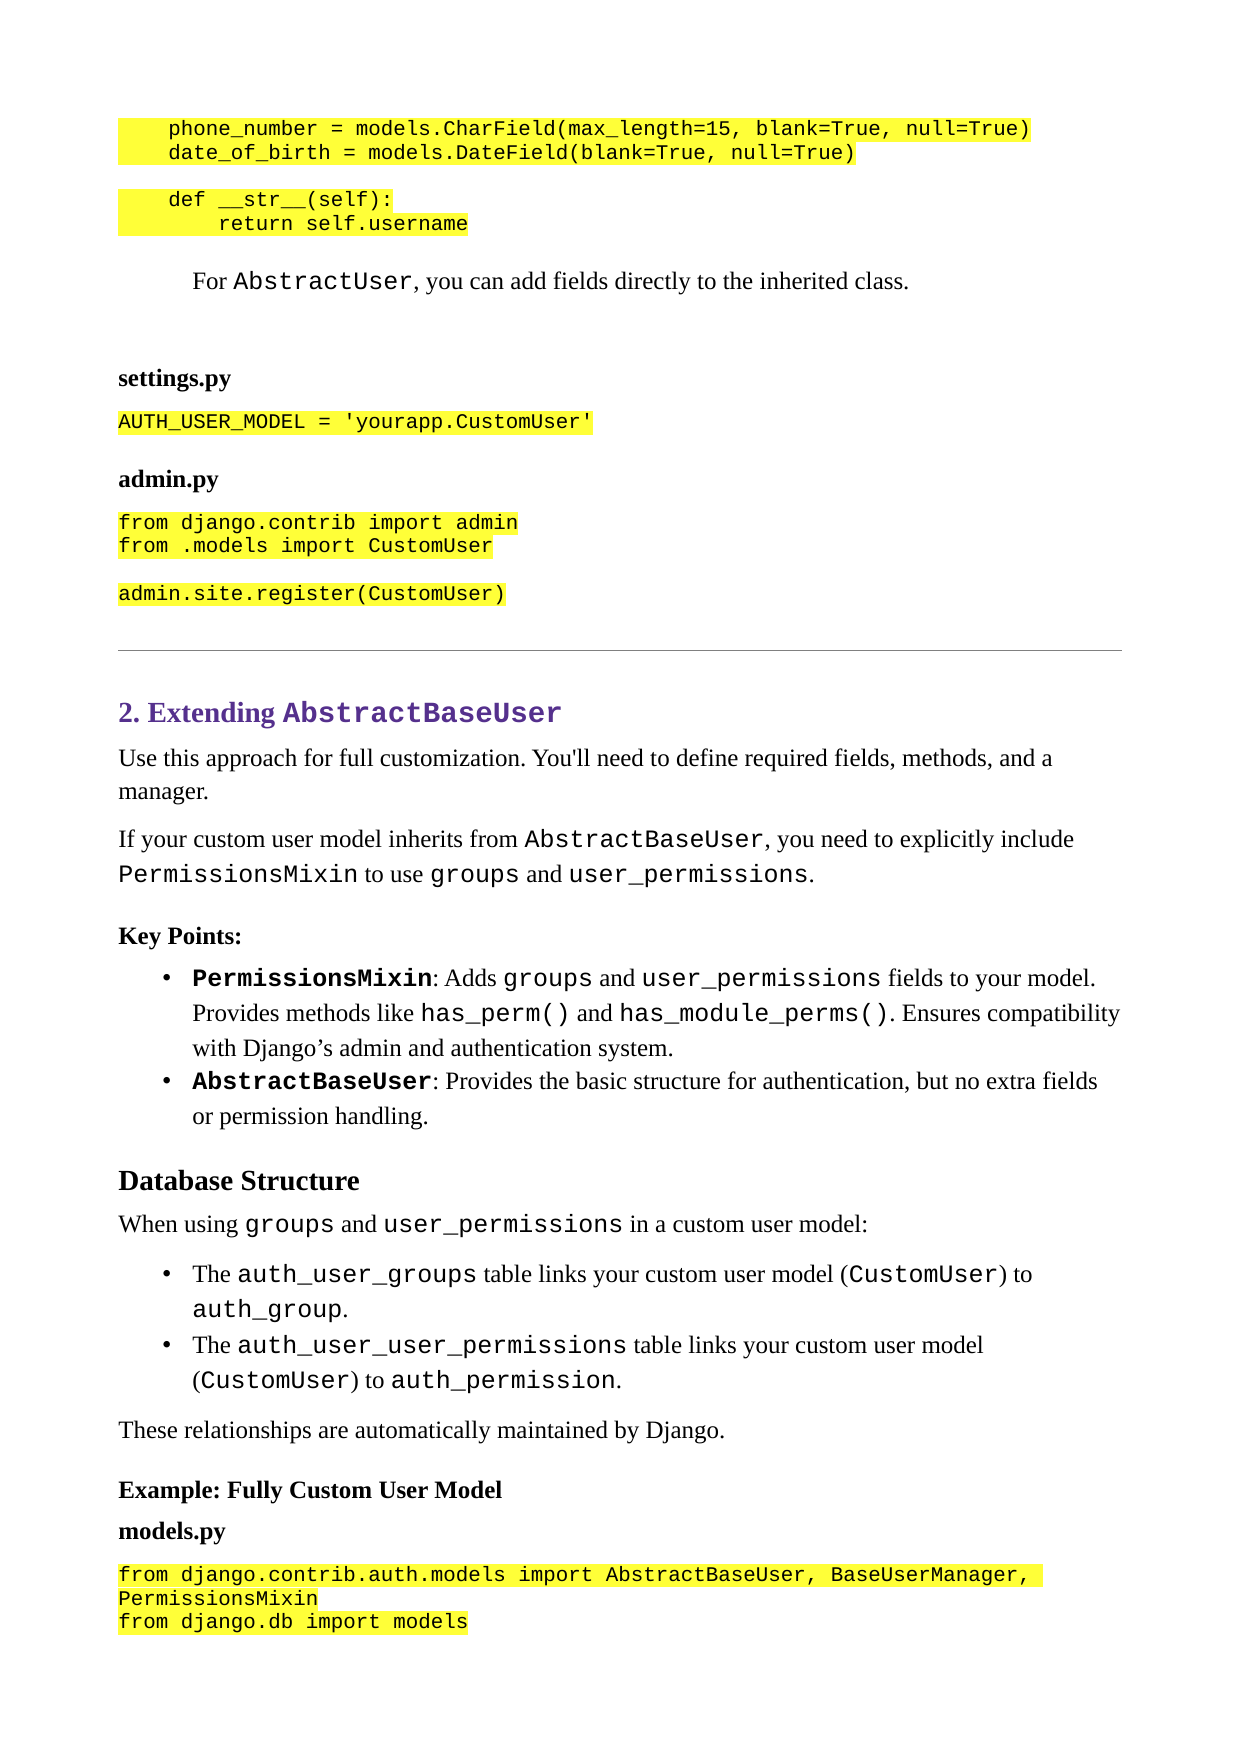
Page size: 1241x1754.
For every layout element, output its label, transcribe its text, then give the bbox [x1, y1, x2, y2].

text If your custom user model inherits from AbstractBaseUser, you need to explicitly include PermissionsMixin to use groups and user_permissions. [118, 824, 1122, 890]
subtitle Database Structure [118, 1163, 1122, 1197]
text admin.py [118, 464, 1122, 493]
text date_of_birth = models.DateField(blank=True, null=True) [118, 142, 1122, 165]
text models.py [118, 1516, 1122, 1545]
text These relationships are automatically maintained by Django. [118, 1415, 1122, 1444]
text admin.site.register(CustomUser) [118, 583, 1122, 606]
list For AbstractUser, you can add fields directly to the inherited class. [162, 266, 1122, 297]
text from django.contrib import admin [118, 512, 1122, 535]
text phone_number = models.CharField(max_length=15, blank=True, null=True) [118, 118, 1122, 142]
text from django.contrib.auth.models import AbstractBaseUser, BaseUserManager, PermissionsMixin [118, 1564, 1122, 1611]
list PermissionsMixin: Adds groups and user_permissions fields to your model. Provides methods like has_perm() and has_module_perms(). Ensures compatibility with Django’s admin and authentication system. [162, 963, 1122, 1062]
text from .models import CustomUser [118, 535, 1122, 559]
text settings.py [118, 363, 1122, 392]
subtitle Example: Fully Custom User Model [118, 1475, 1122, 1504]
list The auth_user_groups table links your custom user model (CustomUser) to auth_group. [162, 1259, 1122, 1325]
text from django.db import models [118, 1611, 1122, 1635]
list The auth_user_user_permissions table links your custom user model (CustomUser) to auth_permission. [162, 1330, 1122, 1396]
text Use this approach for full customization. You'll need to define required fields, methods, and a manager. [118, 743, 1122, 805]
text return self.username [118, 213, 1122, 236]
text AUTH_USER_MODEL = 'yourapp.CustomUser' [118, 411, 1122, 435]
subtitle Key Points: [118, 921, 1122, 950]
list AbstractBaseUser: Provides the basic structure for authentication, but no extra fields or permission handling. [162, 1066, 1122, 1130]
text When using groups and user_permissions in a custom user model: [118, 1209, 1122, 1240]
subtitle 2. Extending AbstractBaseUser [118, 695, 1122, 731]
text def __str__(self): [118, 189, 1122, 213]
